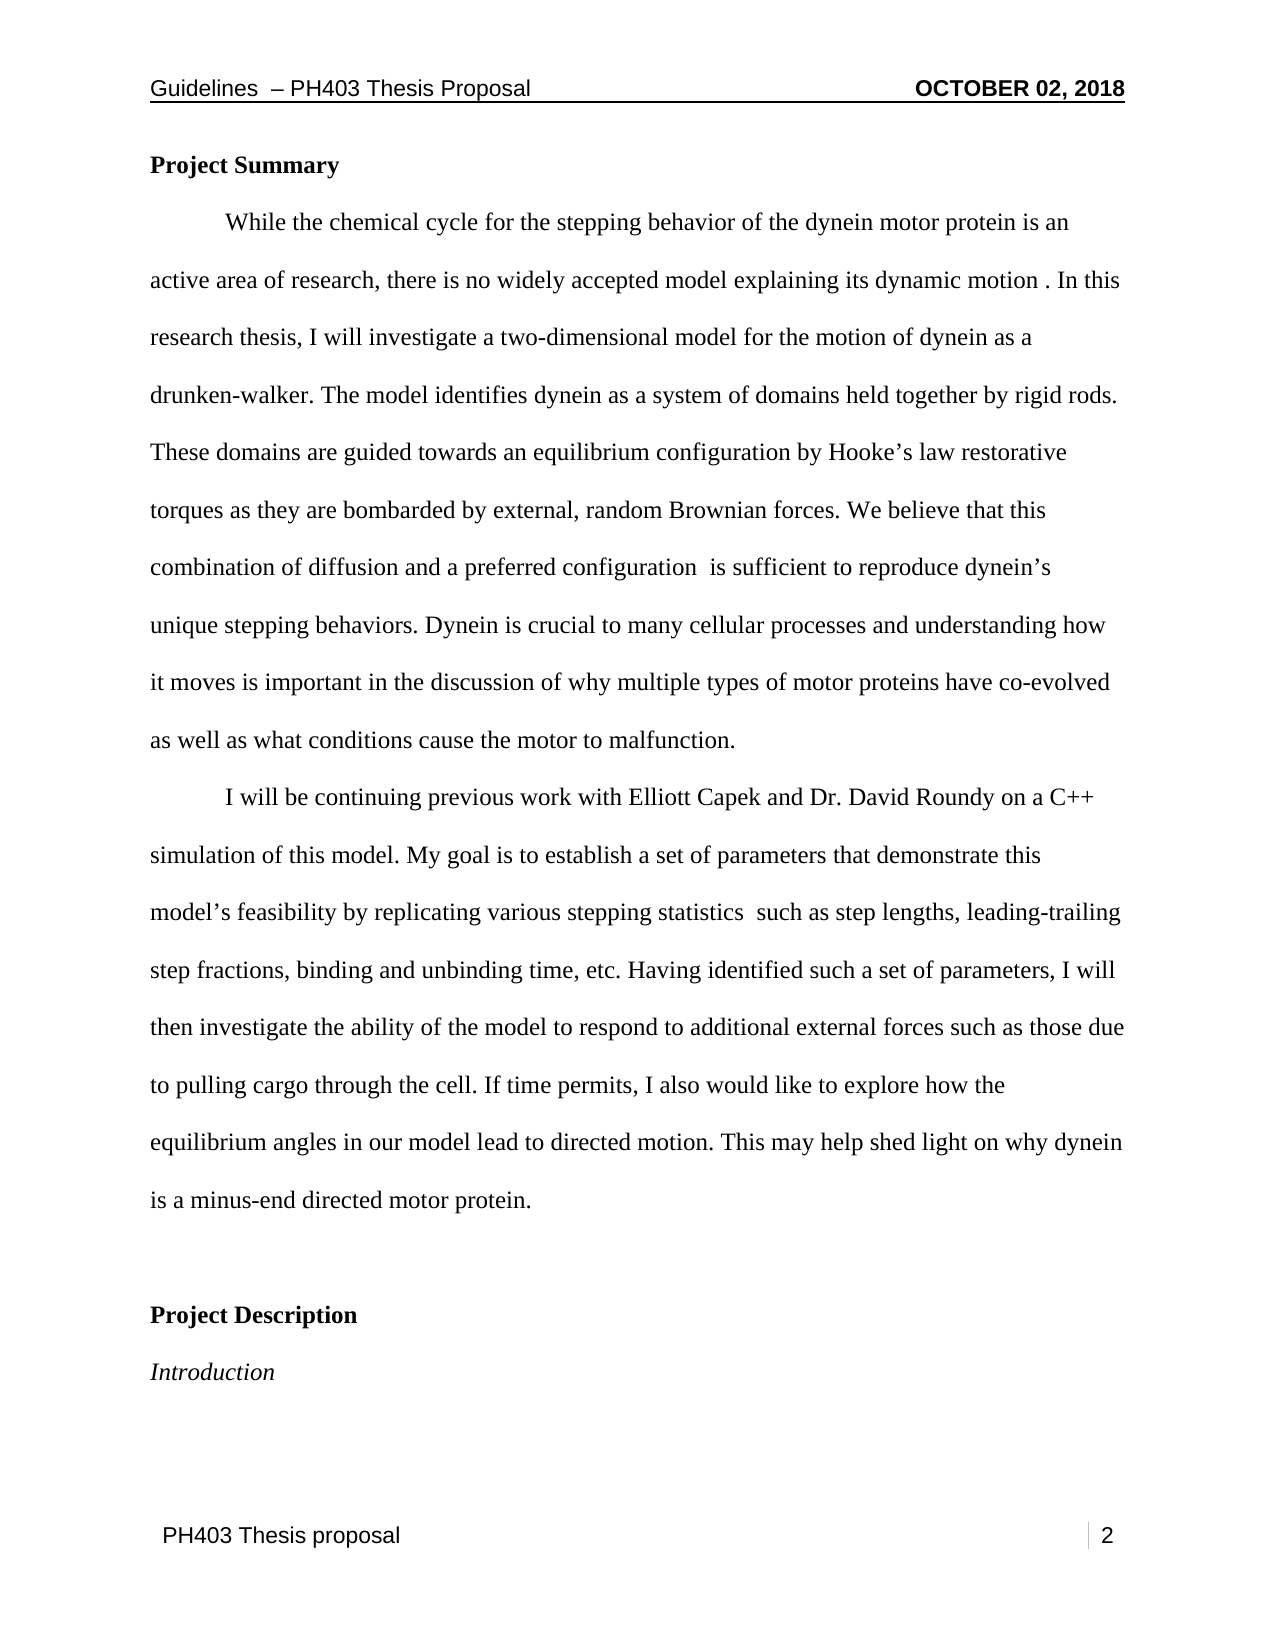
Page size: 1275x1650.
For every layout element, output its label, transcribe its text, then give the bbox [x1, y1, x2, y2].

text While the chemical cycle for the stepping behavior of the dynein motor protein is an active area of research, there is no widely accepted model explaining its dynamic motion . In this research thesis, I will investigate a two-dimensional model for the motion of dynein as a drunken-walker. The model identifies dynein as a system of domains held together by rigid rods. These domains are guided towards an equilibrium configuration by Hooke’s law restorative torques as they are bombarded by external, random Brownian forces. We believe that this combination of diffusion and a preferred configuration is sufficient to reproduce dynein’s unique stepping behaviors. Dynein is crucial to many cellular processes and understanding how it moves is important in the discussion of why multiple types of motor proteins have co-evolved as well as what conditions cause the motor to malfunction. [150, 207, 1125, 754]
text Project Summary [150, 150, 1125, 179]
text Project Description [150, 1300, 1125, 1329]
text I will be continuing previous work with Elliott Capek and Dr. David Roundy on a C++ simulation of this model. My goal is to establish a set of parameters that demonstrate this model’s feasibility by replicating various stepping statistics such as step lengths, leading-trailing step fractions, binding and unbinding time, etc. Having identified such a set of parameters, I will then investigate the ability of the model to respond to additional external forces such as those due to pulling cargo through the cell. If time permits, I also would like to explore how the equilibrium angles in our model lead to directed motion. This may help shed light on why dynein is a minus-end directed motor protein. [150, 782, 1125, 1214]
text Introduction [150, 1357, 1125, 1386]
